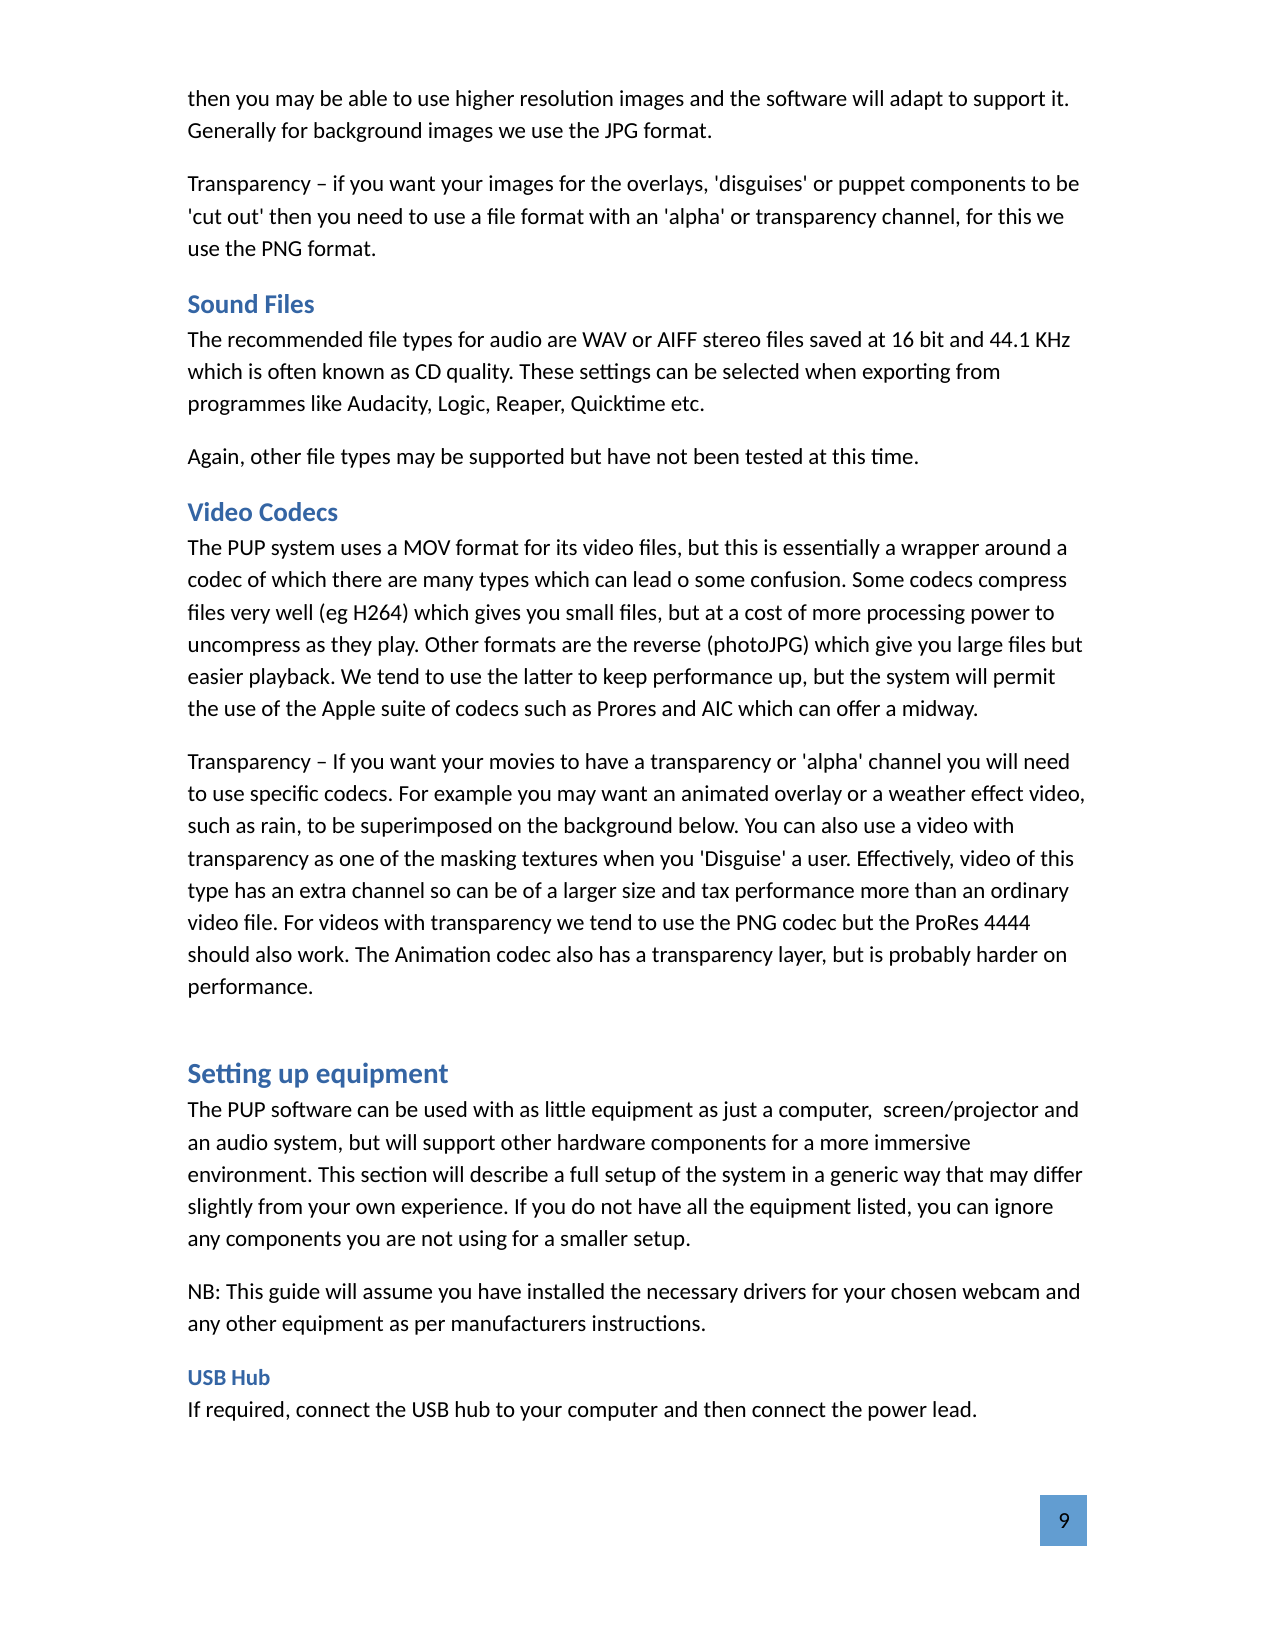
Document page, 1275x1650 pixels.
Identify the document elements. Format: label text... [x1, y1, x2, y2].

text The recommended file types for audio are WAV or AIFF stereo files saved at 16 bit and 44.1 KHz which is often known as CD quality. These settings can be selected when exporting from programmes like Audacity, Logic, Reaper, Quicktime etc. [187, 325, 1087, 417]
subtitle Sound Files [187, 287, 1087, 320]
text The PUP software can be used with as little equipment as just a computer, screen/projector and an audio system, but will support other hardware components for a more immersive environment. This section will describe a full setup of the system in a generic way that may differ slightly from your own experience. If you do not have all the equipment listed, you can ignore any components you are not using for a smaller setup. [187, 1096, 1087, 1252]
text Transparency – If you want your movies to have a transparency or 'alpha' channel you will need to use specific codecs. For example you may want an animated overlay or a weather effect video, such as rain, to be superimposed on the background below. You can also use a video with transparency as one of the masking textures when you 'Disguise' a user. Effectively, video of this type has an extra channel so can be of a larger size and tax performance more than an ordinary video file. For videos with transparency we tend to use the PNG codec but the ProRes 4444 should also work. The Animation codec also has a transparency layer, but is probably harder on performance. [187, 747, 1087, 1001]
text The PUP system uses a MOV format for its video files, but this is essentially a wrapper around a codec of which there are many types which can lead o some confusion. Some codecs compress files very well (eg H264) which gives you small files, but at a cost of more processing power to uncompress as they play. Other formats are the reverse (photoJPG) which give you large files but easier playback. We tend to use the latter to keep performance up, but the system will permit the use of the Apple suite of codecs such as Prores and AIC which can offer a midway. [187, 533, 1087, 722]
subtitle Setting up equipment [187, 1055, 1087, 1090]
text Again, other file types may be supported but have not been tested at this time. [187, 442, 1087, 470]
subtitle Video Codecs [187, 495, 1087, 528]
subtitle USB Hub [187, 1363, 1087, 1391]
text If required, connect the USB hub to your computer and then connect the power lead. [187, 1395, 1087, 1423]
text NB: This guide will assume you have installed the necessary drivers for your chosen webcam and any other equipment as per manufacturers instructions. [187, 1277, 1087, 1338]
text Transparency – if you want your images for the overlays, 'disguises' or puppet components to be 'cut out' then you need to use a file format with an 'alpha' or transparency channel, for this we use the PNG format. [187, 169, 1087, 262]
text then you may be able to use higher resolution images and the software will adapt to support it. Generally for background images we use the JPG format. [187, 84, 1087, 144]
